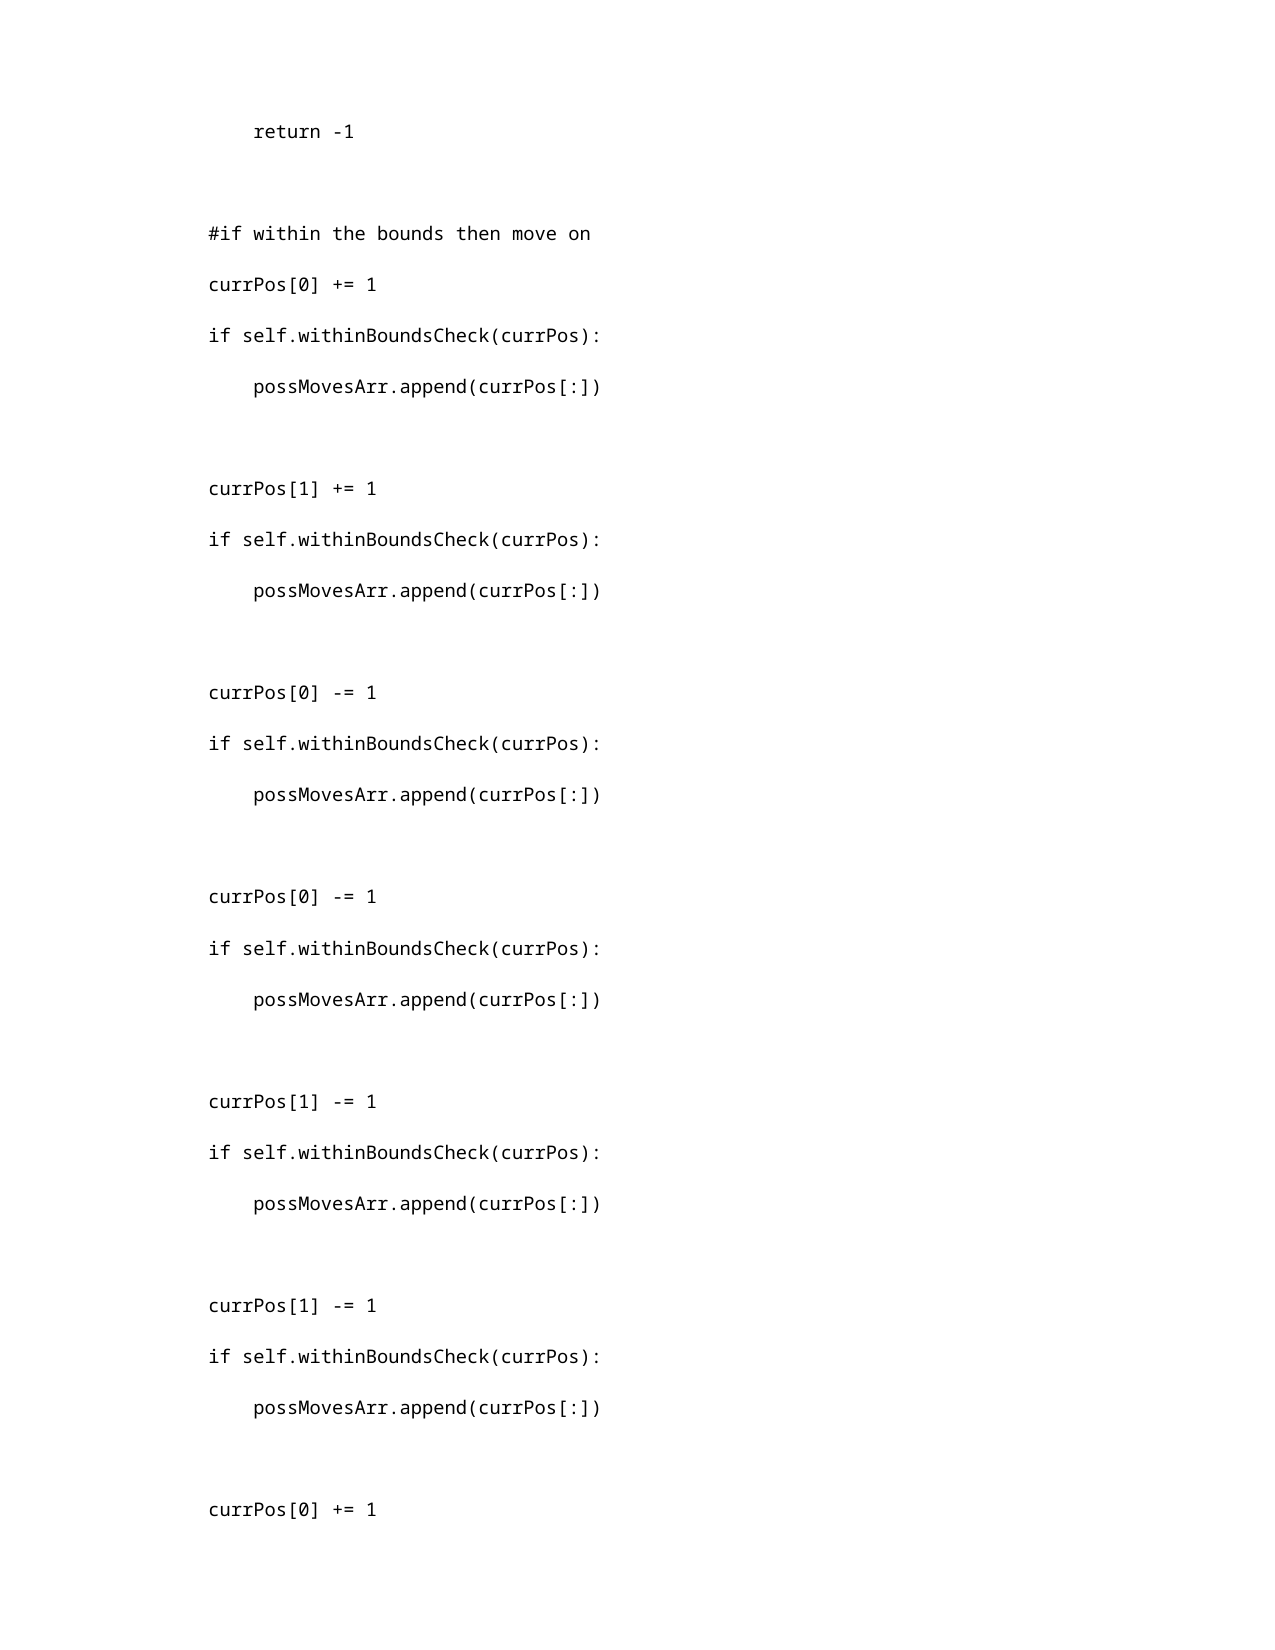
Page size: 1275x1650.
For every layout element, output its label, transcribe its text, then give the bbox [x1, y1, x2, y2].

text possMovesArr.append(currPos[:]) [118, 577, 1157, 603]
text currPos[1] -= 1 [118, 1088, 1157, 1113]
text currPos[0] += 1 [118, 1496, 1157, 1522]
text currPos[0] -= 1 [118, 679, 1157, 705]
text possMovesArr.append(currPos[:]) [118, 373, 1157, 399]
text currPos[1] -= 1 [118, 1292, 1157, 1318]
text if self.withinBoundsCheck(currPos): [118, 731, 1157, 756]
text if self.withinBoundsCheck(currPos): [118, 1139, 1157, 1164]
text return -1 [118, 118, 1157, 144]
text if self.withinBoundsCheck(currPos): [118, 526, 1157, 552]
text possMovesArr.append(currPos[:]) [118, 1394, 1157, 1420]
text #if within the bounds then move on [118, 220, 1157, 246]
text if self.withinBoundsCheck(currPos): [118, 935, 1157, 960]
text possMovesArr.append(currPos[:]) [118, 986, 1157, 1011]
text possMovesArr.append(currPos[:]) [118, 1190, 1157, 1216]
text possMovesArr.append(currPos[:]) [118, 782, 1157, 807]
text if self.withinBoundsCheck(currPos): [118, 1343, 1157, 1369]
text currPos[0] += 1 [118, 271, 1157, 297]
text if self.withinBoundsCheck(currPos): [118, 322, 1157, 348]
text currPos[0] -= 1 [118, 884, 1157, 909]
text currPos[1] += 1 [118, 475, 1157, 501]
